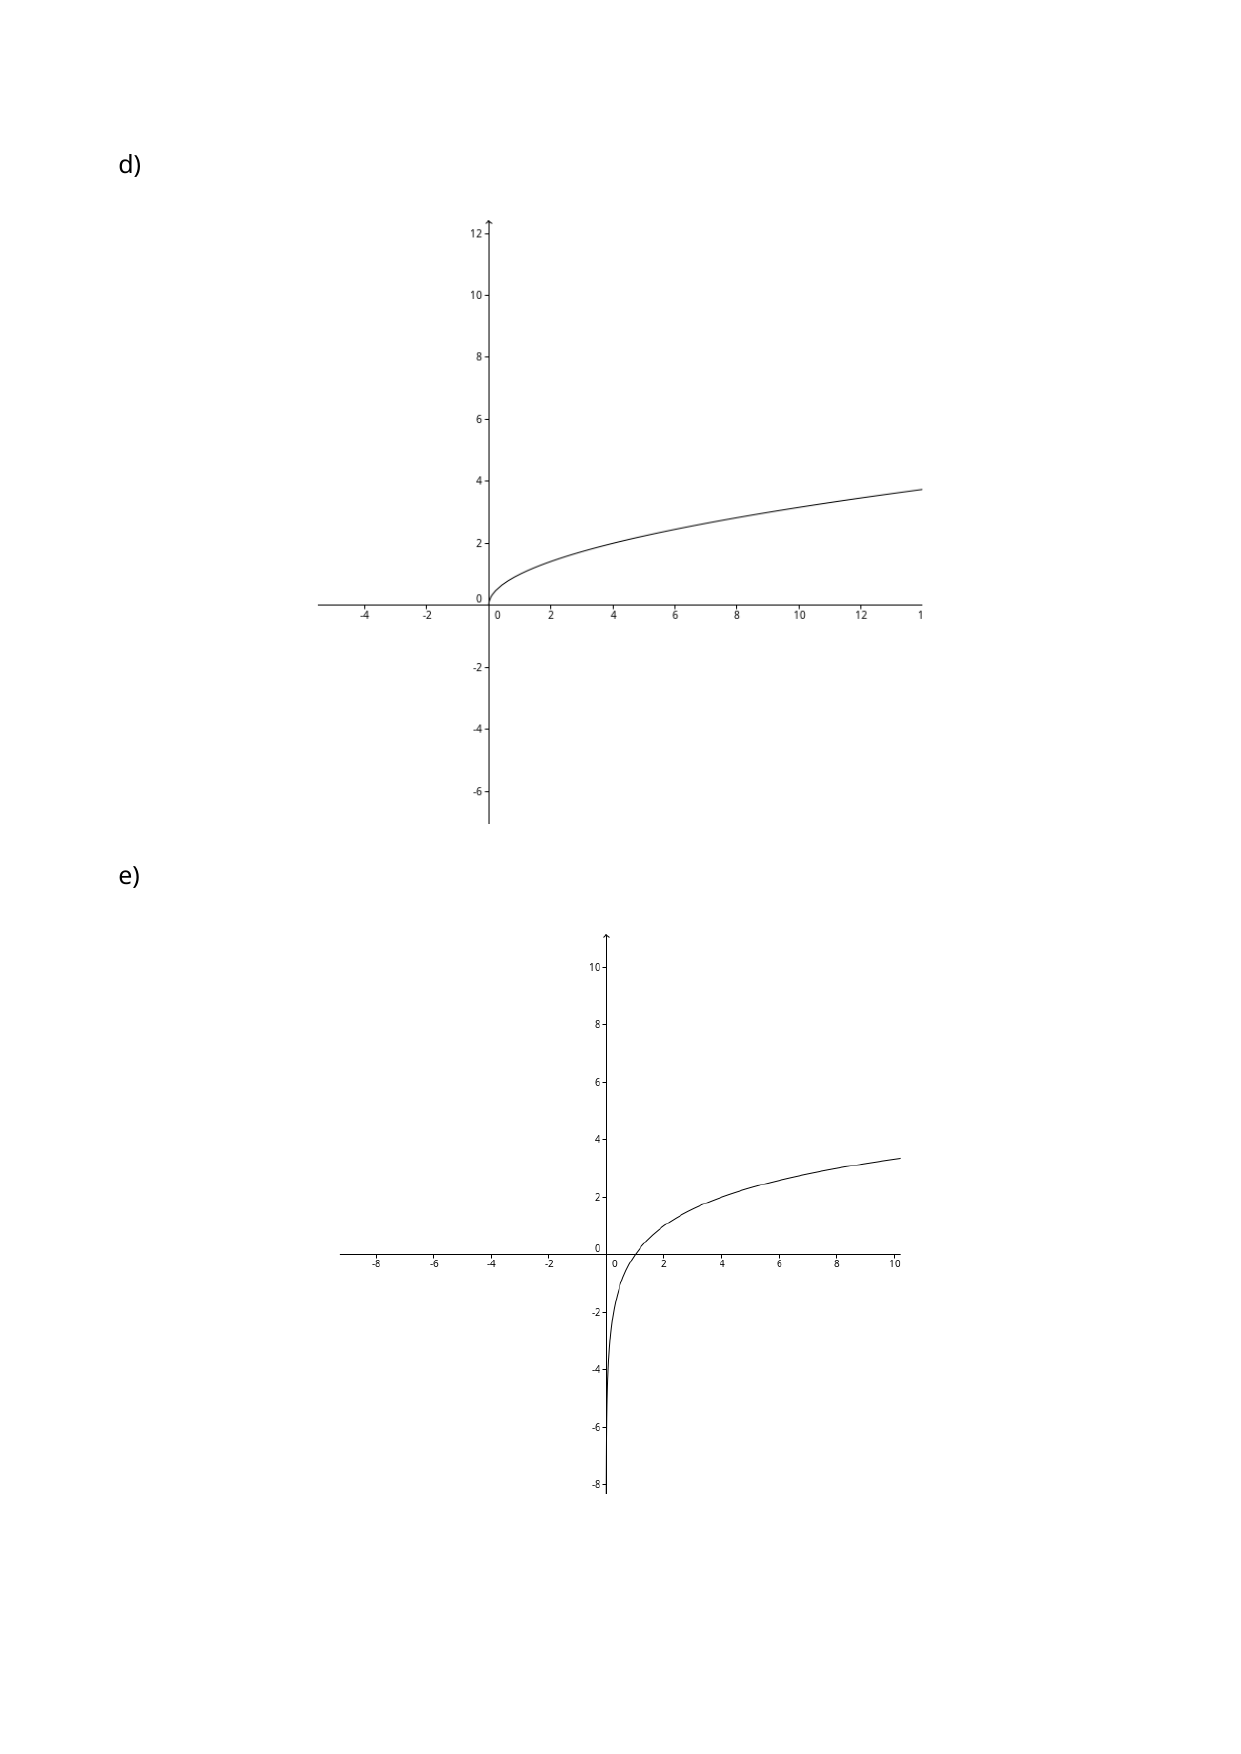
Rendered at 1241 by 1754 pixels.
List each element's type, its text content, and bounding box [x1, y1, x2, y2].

picture [317, 219, 923, 824]
text e) [118, 858, 1122, 892]
picture [339, 933, 901, 1494]
text d) [118, 147, 1122, 181]
